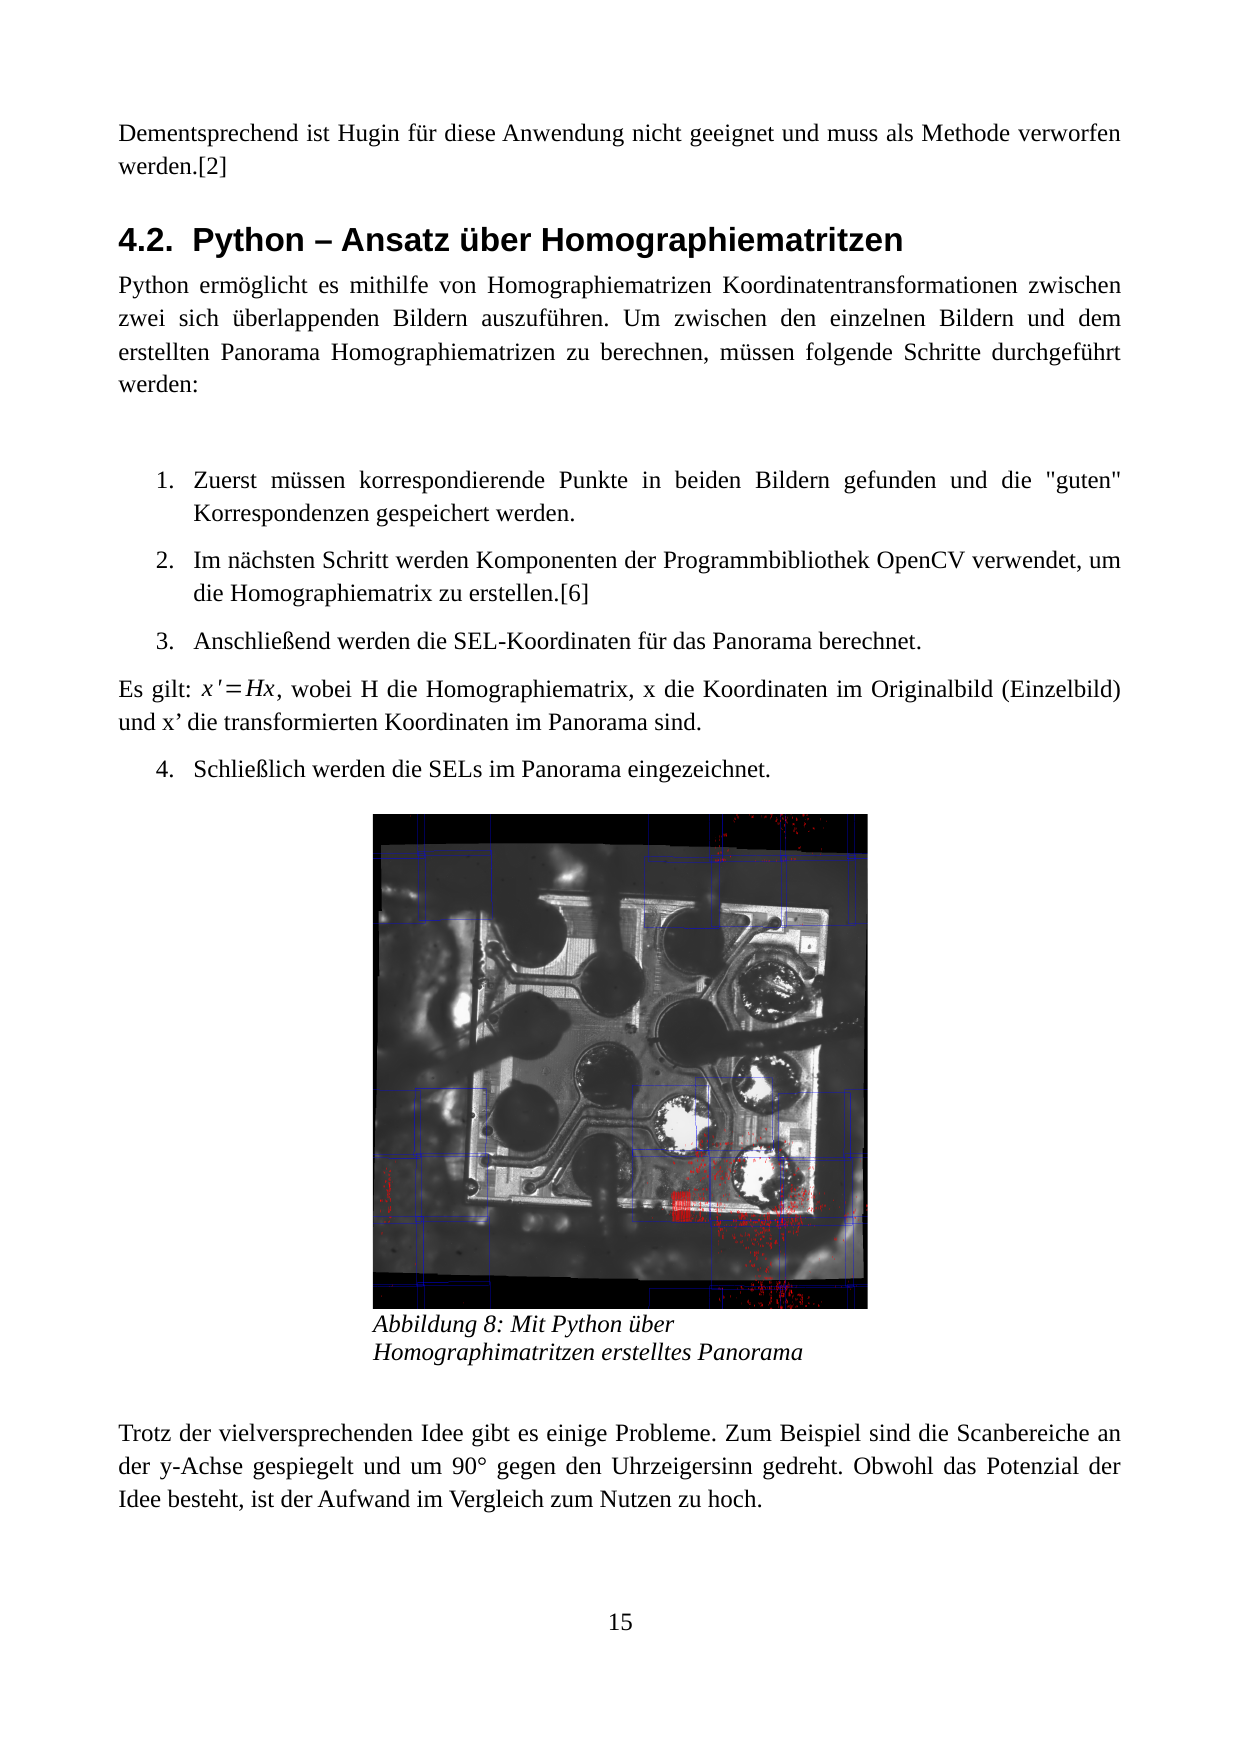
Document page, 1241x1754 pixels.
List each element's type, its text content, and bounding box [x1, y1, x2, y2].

text Python ermöglicht es mithilfe von Homographiematrizen Koordinatentransformationen zwischen zwei sich überlappenden Bildern auszuführen. Um zwischen den einzelnen Bildern und dem erstellten Panorama Homographiematrizen zu berechnen, müssen folgende Schritte durchgeführt werden: [118, 271, 1122, 398]
text Abbildung 8: Mit Python über Homographimatritzen erstelltes Panorama [373, 1309, 867, 1366]
text Dementsprechend ist Hugin für diese Anwendung nicht geeignet und muss als Methode verworfen werden.[2] [118, 118, 1122, 180]
list Zuerst müssen korrespondierende Punkte in beiden Bildern gefunden und die "guten" Korrespondenzen gespeichert werden. [156, 465, 1122, 527]
list Anschließend werden die SEL-Koordinaten für das Panorama berechnet. [156, 626, 1122, 655]
text Trotz der vielversprechenden Idee gibt es einige Probleme. Zum Beispiel sind die Scanbereiche an der y-Achse gespiegelt und um 90° gegen den Uhrzeigersinn gedreht. Obwohl das Potenzial der Idee besteht, ist der Aufwand im Vergleich zum Nutzen zu hoch. [118, 1418, 1122, 1513]
picture [372, 814, 868, 1309]
list Schließlich werden die SELs im Panorama eingezeichnet. [156, 754, 1122, 783]
text Es gilt: , wobei H die Homographiematrix, x die Koordinaten im Originalbild (Einzelbild) und x’ die transformierten Koordinaten im Panorama sind. [118, 674, 1122, 735]
subtitle Python – Ansatz über Homographiematritzen [118, 219, 1122, 258]
list Im nächsten Schritt werden Komponenten der Programmbibliothek OpenCV verwendet, um die Homographiematrix zu erstellen.[6] [156, 545, 1122, 607]
